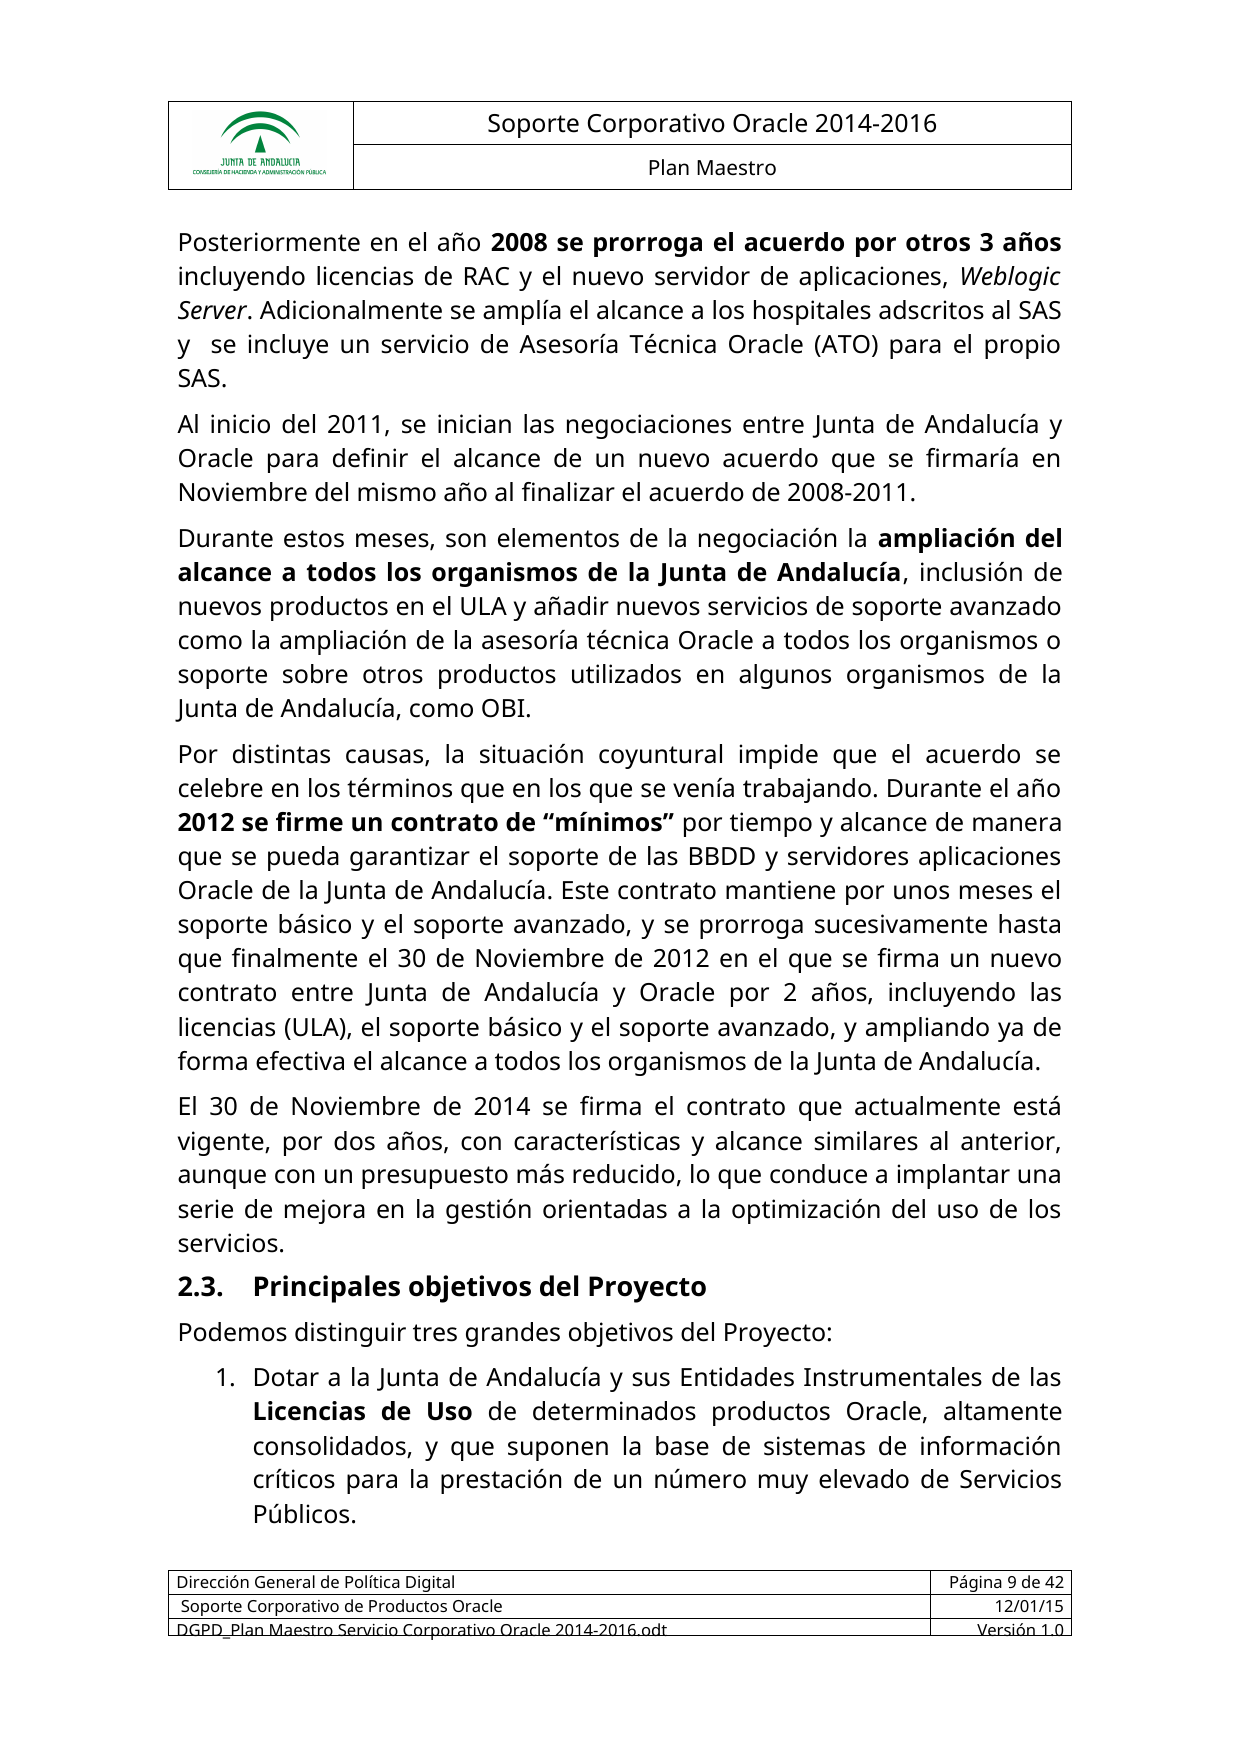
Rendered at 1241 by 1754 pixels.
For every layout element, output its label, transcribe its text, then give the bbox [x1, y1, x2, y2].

picture [192, 110, 327, 175]
text Por distintas causas, la situación coyuntural impide que el acuerdo se celebre en los términos que en los que se venía trabajando. Durante el año 2012 se firme un contrato de “mínimos” por tiempo y alcance de manera que se pueda garantizar el soporte de las BBDD y servidores aplicaciones Oracle de la Junta de Andalucía. Este contrato mantiene por unos meses el soporte básico y el soporte avanzado, y se prorroga sucesivamente hasta que finalmente el 30 de Noviembre de 2012 en el que se firma un nuevo contrato entre Junta de Andalucía y Oracle por 2 años, incluyendo las licencias (ULA), el soporte básico y el soporte avanzado, y ampliando ya de forma efectiva el alcance a todos los organismos de la Junta de Andalucía. [177, 737, 1063, 1077]
text El 30 de Noviembre de 2014 se firma el contrato que actualmente está vigente, por dos años, con características y alcance similares al anterior, aunque con un presupuesto más reducido, lo que conduce a implantar una serie de mejora en la gestión orientadas a la optimización del uso de los servicios. [177, 1089, 1063, 1259]
text Posteriormente en el año 2008 se prorroga el acuerdo por otros 3 años incluyendo licencias de RAC y el nuevo servidor de aplicaciones, Weblogic Server. Adicionalmente se amplía el alcance a los hospitales adscritos al SAS y se incluye un servicio de Asesoría Técnica Oracle (ATO) para el propio SAS. [177, 224, 1063, 395]
list Dotar a la Junta de Andalucía y sus Entidades Instrumentales de las Licencias de Uso de determinados productos Oracle, altamente consolidados, y que suponen la base de sistemas de información críticos para la prestación de un número muy elevado de Servicios Públicos. [215, 1360, 1063, 1530]
text Durante estos meses, son elementos de la negociación la ampliación del alcance a todos los organismos de la Junta de Andalucía, inclusión de nuevos productos en el ULA y añadir nuevos servicios de soporte avanzado como la ampliación de la asesoría técnica Oracle a todos los organismos o soporte sobre otros productos utilizados en algunos organismos de la Junta de Andalucía, como OBI. [177, 521, 1063, 725]
text Podemos distinguir tres grandes objetivos del Proyecto: [177, 1314, 1063, 1348]
text Al inicio del 2011, se inician las negociaciones entre Junta de Andalucía y Oracle para definir el alcance de un nuevo acuerdo que se firmaría en Noviembre del mismo año al finalizar el acuerdo de 2008-2011. [177, 407, 1063, 509]
subtitle Principales objetivos del Proyecto [177, 1271, 1063, 1302]
